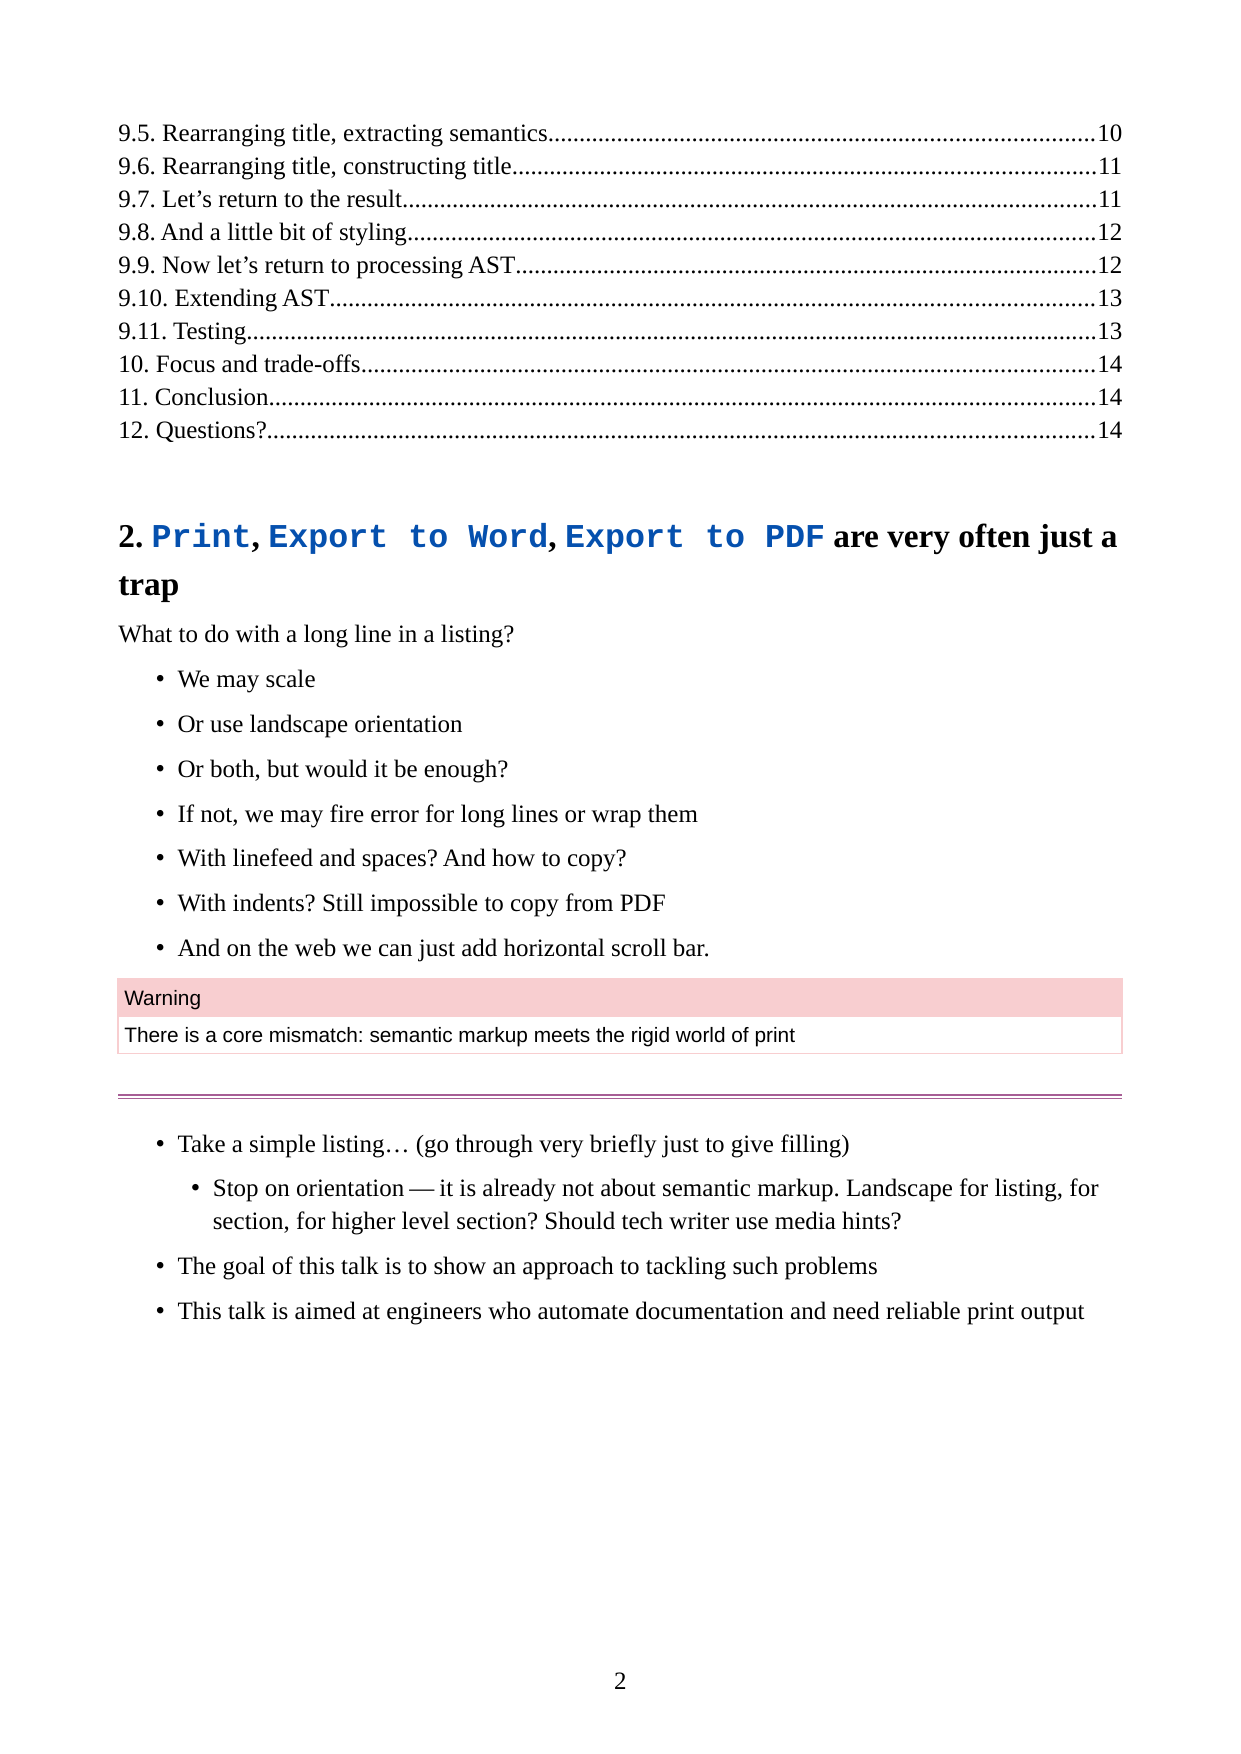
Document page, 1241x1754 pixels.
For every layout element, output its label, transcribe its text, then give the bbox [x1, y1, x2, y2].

text 9.10. Extending AST 13 [118, 283, 1122, 312]
list And on the web we can just add horizontal scroll bar. [177, 933, 1122, 962]
text 9.7. Let’s return to the result 11 [118, 184, 1122, 213]
list The goal of this talk is to show an approach to tackling such problems [177, 1251, 1122, 1280]
list Or use landscape orientation [177, 709, 1122, 738]
list Or both, but would it be enough? [177, 754, 1122, 783]
list With indents? Still impossible to copy from PDF [177, 888, 1122, 917]
text 9.8. And a little bit of styling 12 [118, 217, 1122, 246]
list With linefeed and spaces? And how to copy? [177, 843, 1122, 872]
list If not, we may fire error for long lines or wrap them [177, 799, 1122, 827]
list This talk is aimed at engineers who automate documentation and need reliable print output [177, 1296, 1122, 1325]
text What to do with a long line in a listing? [118, 619, 1122, 648]
text 10. Focus and trade-offs 14 [118, 349, 1122, 378]
table_header Warning [119, 979, 1121, 1015]
list Stop on orientation — it is already not about semantic markup. Landscape for listing, for section, for higher level section? Should tech writer use media hints? [213, 1173, 1122, 1235]
text 9.5. Rearranging title, extracting semantics 10 [118, 118, 1122, 147]
text 9.6. Rearranging title, constructing title 11 [118, 151, 1122, 180]
text 9.11. Testing 13 [118, 316, 1122, 345]
table_cell There is a core mismatch: semantic markup meets the rigid world of print [119, 1017, 1121, 1052]
text 9.9. Now let’s return to processing AST 12 [118, 250, 1122, 279]
subtitle 2. Print, Export to Word, Export to PDF are very often just a trap [118, 517, 1122, 602]
text 12. Questions? 14 [118, 415, 1122, 444]
list Take a simple listing…​ (go through very briefly just to give filling) [177, 1129, 1122, 1157]
text 11. Conclusion 14 [118, 382, 1122, 411]
list We may scale [177, 664, 1122, 693]
